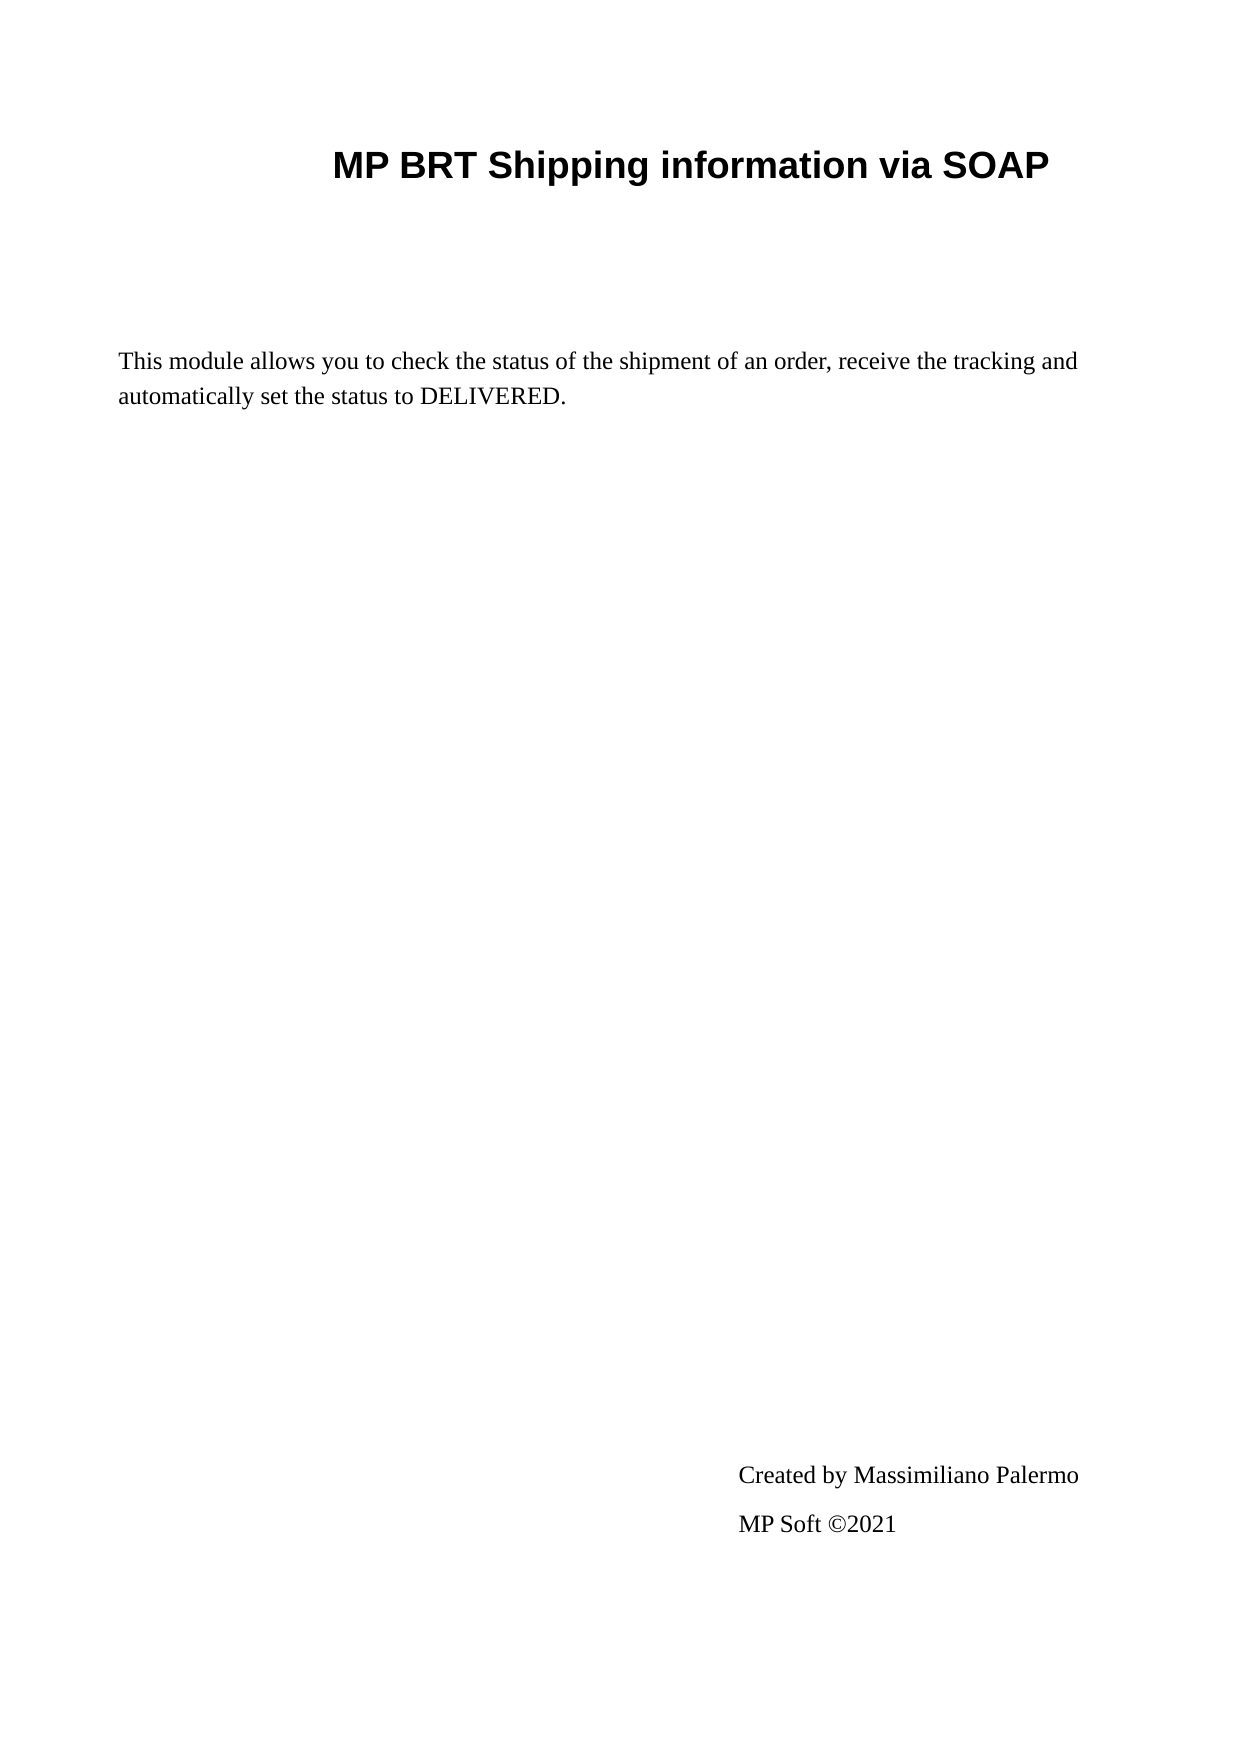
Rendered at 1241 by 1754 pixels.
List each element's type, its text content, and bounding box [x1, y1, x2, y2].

text Created by Massimiliano Palermo [738, 1460, 1122, 1489]
subtitle MP BRT Shipping information via SOAP [118, 143, 1122, 187]
text MP Soft ©2021 [738, 1509, 1122, 1538]
text This module allows you to check the status of the shipment of an order, receive the tracking and automatically set the status to DELIVERED. [118, 346, 1122, 410]
